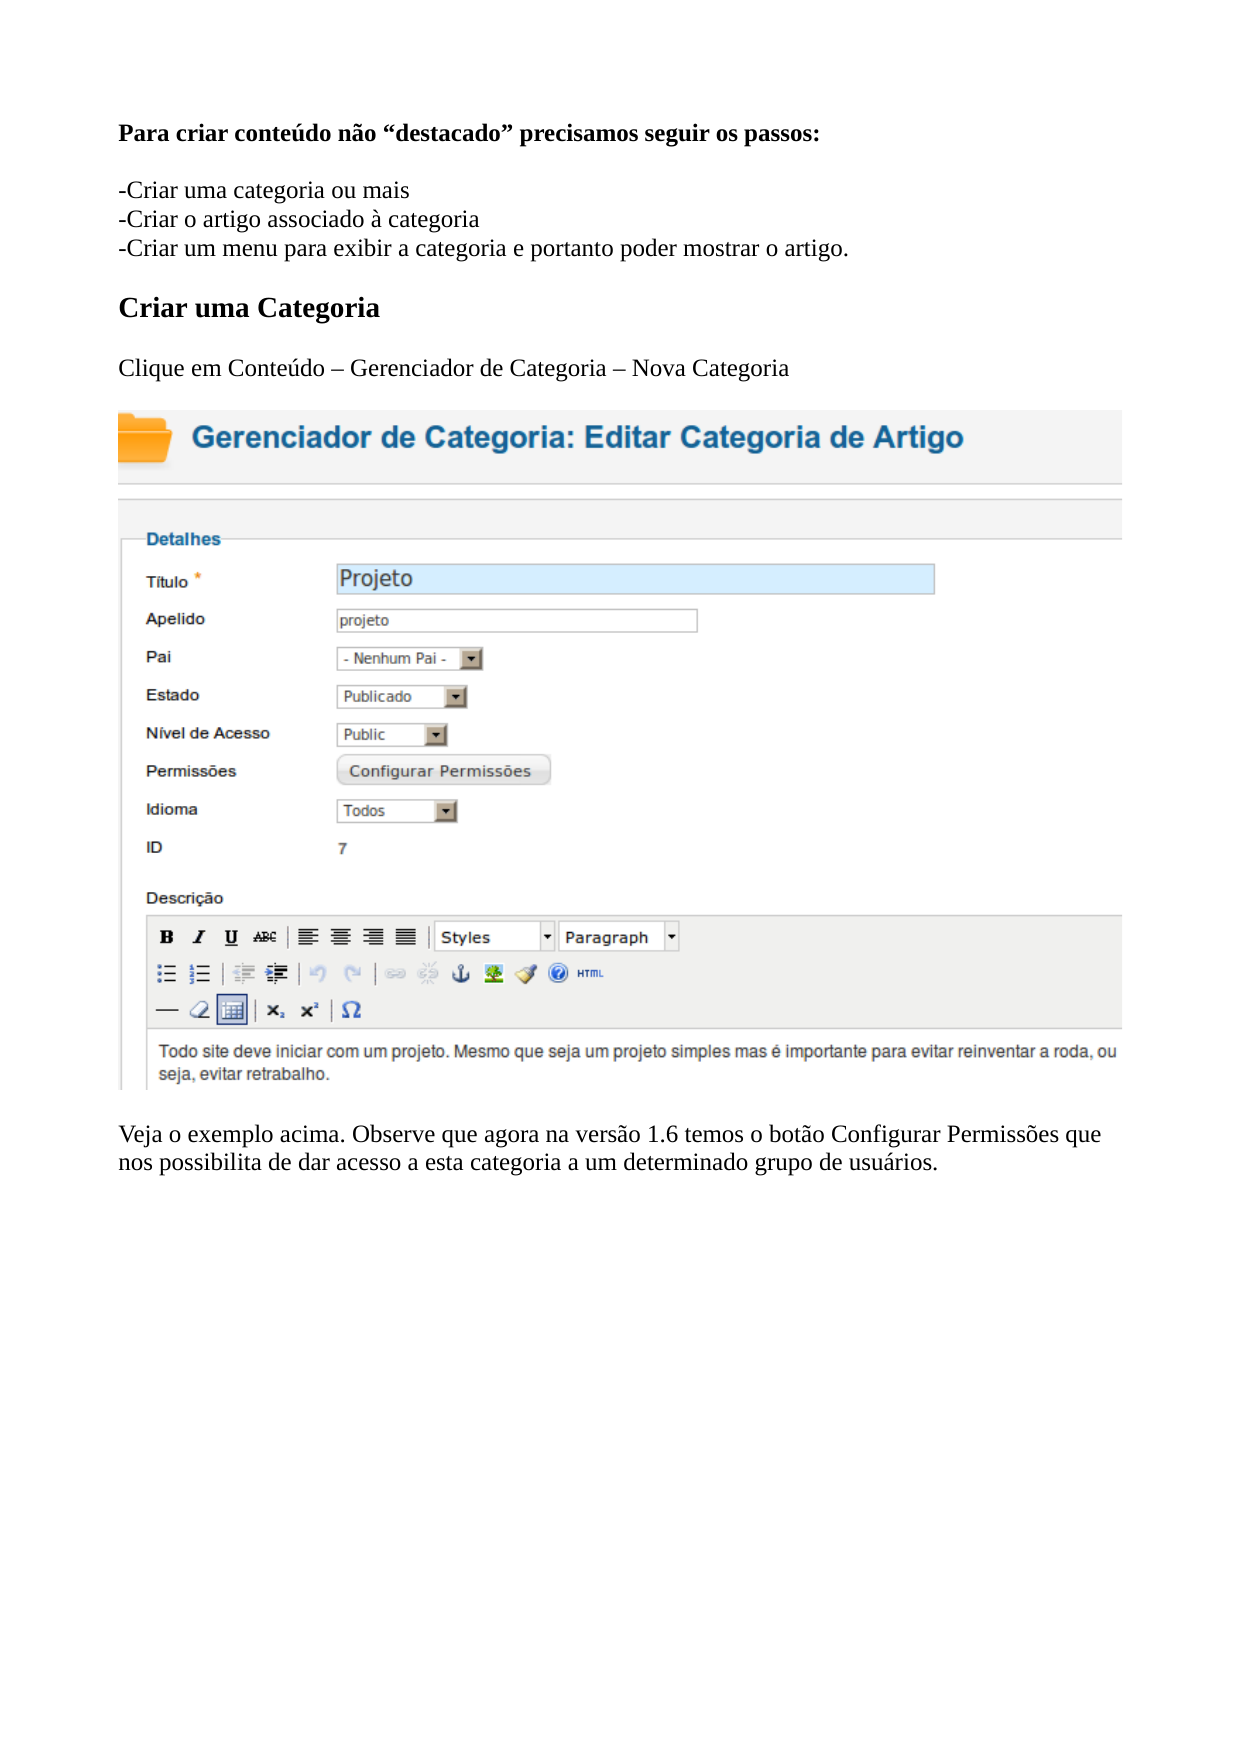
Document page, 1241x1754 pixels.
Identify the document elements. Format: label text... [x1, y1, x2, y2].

text -Criar uma categoria ou mais [118, 176, 1122, 204]
text Veja o exemplo acima. Observe que agora na versão 1.6 temos o botão Configurar Permissões que nos possibilita de dar acesso a esta categoria a um determinado grupo de usuários. [118, 1119, 1122, 1176]
text -Criar um menu para exibir a categoria e portanto poder mostrar o artigo. [118, 233, 1122, 262]
picture [118, 410, 1123, 1090]
text Para criar conteúdo não “destacado” precisamos seguir os passos: [118, 118, 1122, 147]
text Clique em Conteúdo – Gerenciador de Categoria – Nova Categoria [118, 353, 1122, 382]
text Criar uma Categoria [118, 291, 1122, 324]
text -Criar o artigo associado à categoria [118, 204, 1122, 233]
